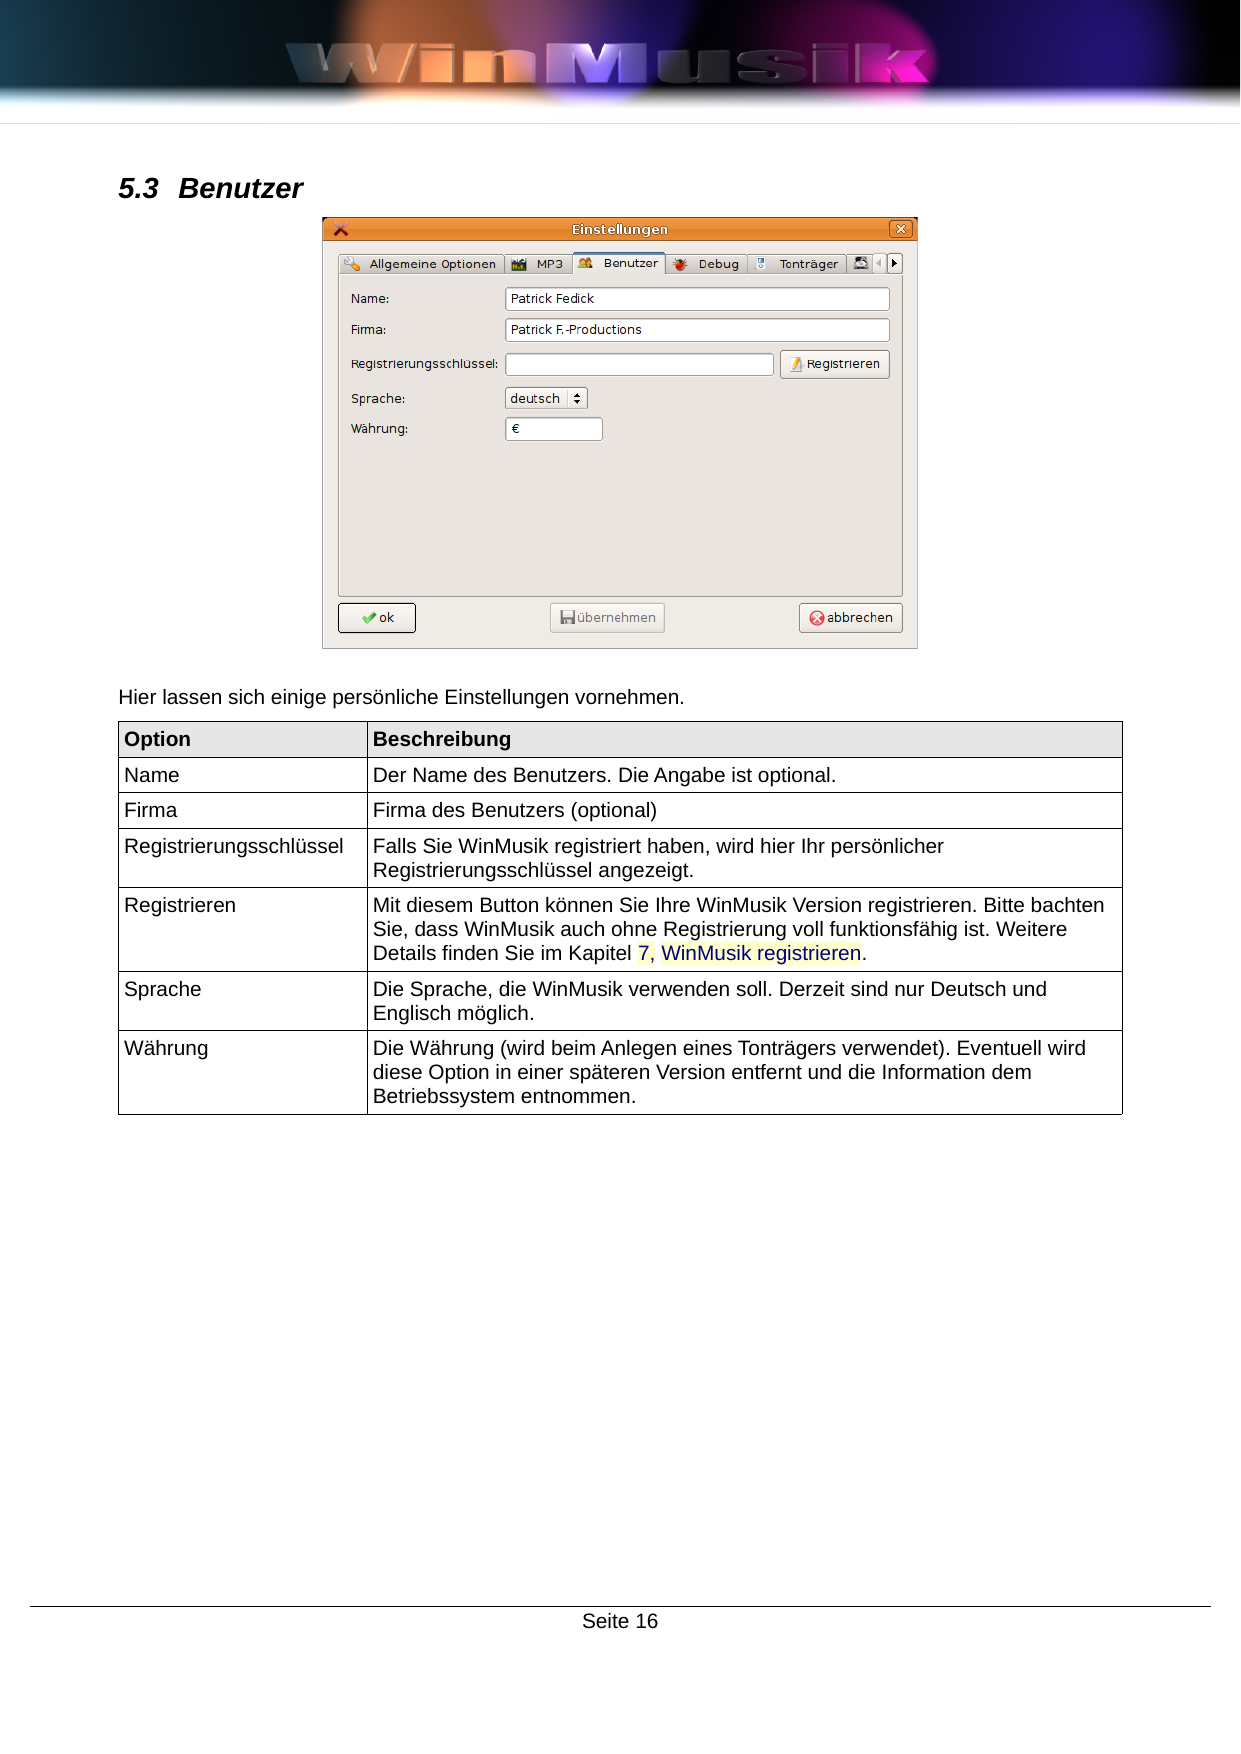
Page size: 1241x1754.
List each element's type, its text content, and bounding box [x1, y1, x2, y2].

table_cell Firma [119, 793, 367, 828]
table_cell Die Sprache, die WinMusik verwenden soll. Derzeit sind nur Deutsch und Englisch möglich. [368, 972, 1122, 1030]
table_cell Die Währung (wird beim Anlegen eines Tonträgers verwendet). Eventuell wird diese Option in einer späteren Version entfernt und die Information dem Betriebssystem entnommen. [368, 1031, 1122, 1113]
table_cell Mit diesem Button können Sie Ihre WinMusik Version registrieren. Bitte bachten Sie, dass WinMusik auch ohne Registrierung voll funktionsfähig ist. Weitere Details finden Sie im Kapitel 7, WinMusik registrieren. [368, 888, 1122, 971]
table_cell Registrieren [119, 888, 367, 971]
table_cell Währung [119, 1031, 367, 1113]
picture [322, 217, 918, 649]
table_cell Der Name des Benutzers. Die Angabe ist optional. [368, 758, 1122, 792]
table_header Option [119, 722, 367, 757]
table_cell Firma des Benutzers (optional) [368, 793, 1122, 828]
table_cell Name [119, 758, 367, 792]
table_header Beschreibung [368, 722, 1122, 757]
text Hier lassen sich einige persönliche Einstellungen vornehmen. [118, 685, 1122, 709]
table_cell Falls Sie WinMusik registriert haben, wird hier Ihr persönlicher Registrierungsschlüssel angezeigt. [368, 829, 1122, 887]
table_cell Sprache [119, 972, 367, 1030]
table_cell Registrierungsschlüssel [119, 829, 367, 887]
subtitle Benutzer [118, 172, 1122, 205]
